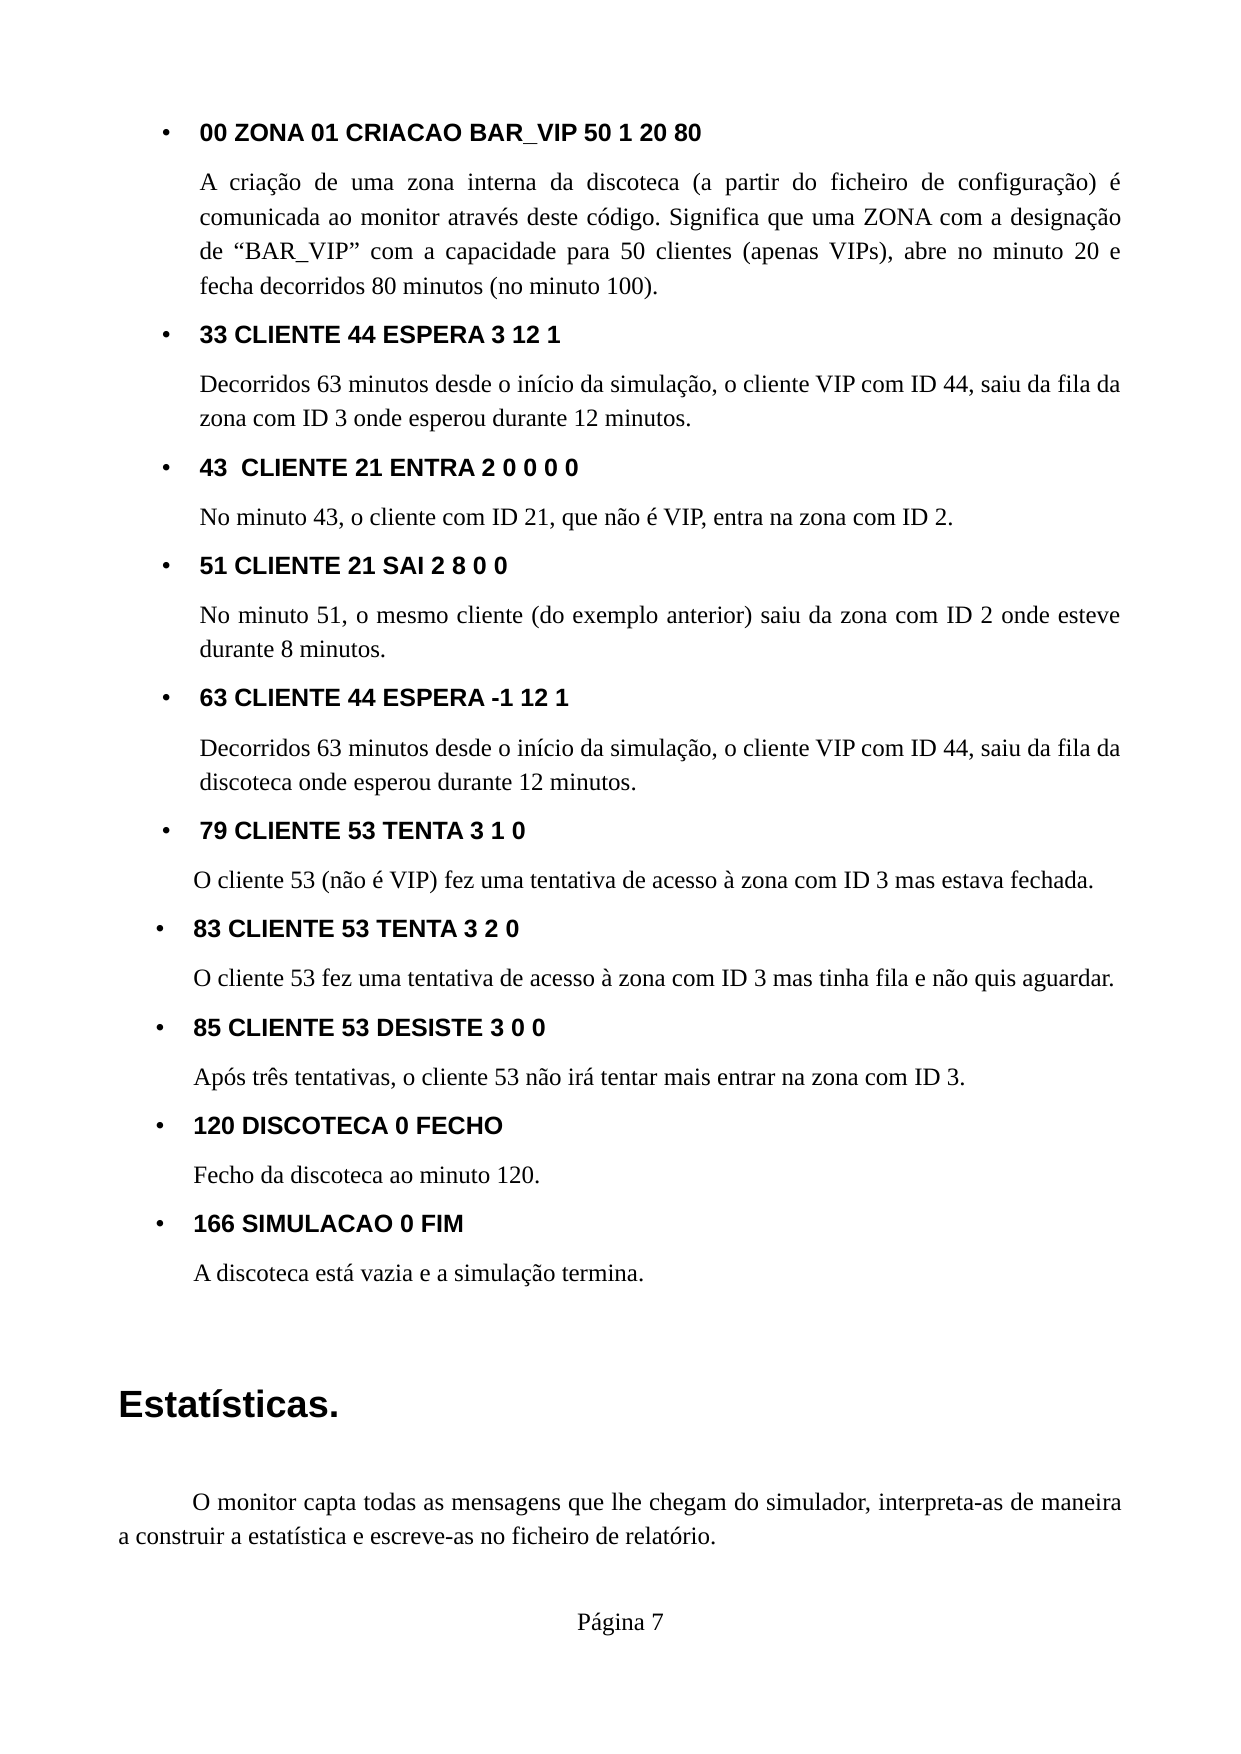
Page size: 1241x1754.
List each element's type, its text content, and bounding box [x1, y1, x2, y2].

list Decorridos 63 minutos desde o início da simulação, o cliente VIP com ID 44, saiu da fila da discoteca onde esperou durante 12 minutos. [162, 733, 1122, 796]
list 85 CLIENTE 53 DESISTE 3 0 0 [156, 1013, 1122, 1041]
list 63 CLIENTE 44 ESPERA -1 12 1 [162, 683, 1122, 712]
list Decorridos 63 minutos desde o início da simulação, o cliente VIP com ID 44, saiu da fila da zona com ID 3 onde esperou durante 12 minutos. [162, 369, 1122, 432]
list 120 DISCOTECA 0 FECHO [156, 1111, 1122, 1140]
list O cliente 53 (não é VIP) fez uma tentativa de acesso à zona com ID 3 mas estava fechada. [156, 865, 1122, 894]
list A discoteca está vazia e a simulação termina. [156, 1258, 1122, 1287]
list Fecho da discoteca ao minuto 120. [156, 1160, 1122, 1189]
list O cliente 53 fez uma tentativa de acesso à zona com ID 3 mas tinha fila e não quis aguardar. [156, 963, 1122, 992]
list 33 CLIENTE 44 ESPERA 3 12 1 [162, 320, 1122, 349]
list Após três tentativas, o cliente 53 não irá tentar mais entrar na zona com ID 3. [156, 1062, 1122, 1091]
list A criação de uma zona interna da discoteca (a partir do ficheiro de configuração) é comunicada ao monitor através deste código. Significa que uma ZONA com a designação de “BAR_VIP” com a capacidade para 50 clientes (apenas VIPs), abre no minuto 20 e fecha decorridos 80 minutos (no minuto 100). [162, 167, 1122, 299]
list 43 CLIENTE 21 ENTRA 2 0 0 0 0 [162, 452, 1122, 481]
list 166 SIMULACAO 0 FIM [156, 1209, 1122, 1238]
list No minuto 51, o mesmo cliente (do exemplo anterior) saiu da zona com ID 2 onde esteve durante 8 minutos. [162, 600, 1122, 663]
text O monitor capta todas as mensagens que lhe chegam do simulador, interpreta-as de maneira a construir a estatística e escreve-as no ficheiro de relatório. [118, 1487, 1122, 1550]
list 83 CLIENTE 53 TENTA 3 2 0 [156, 914, 1122, 943]
list 79 CLIENTE 53 TENTA 3 1 0 [162, 816, 1122, 845]
list 00 ZONA 01 CRIACAO BAR_VIP 50 1 20 80 [162, 118, 1122, 147]
list No minuto 43, o cliente com ID 21, que não é VIP, entra na zona com ID 2. [162, 502, 1122, 530]
subtitle Estatísticas. [118, 1381, 1122, 1425]
list 51 CLIENTE 21 SAI 2 8 0 0 [162, 551, 1122, 579]
